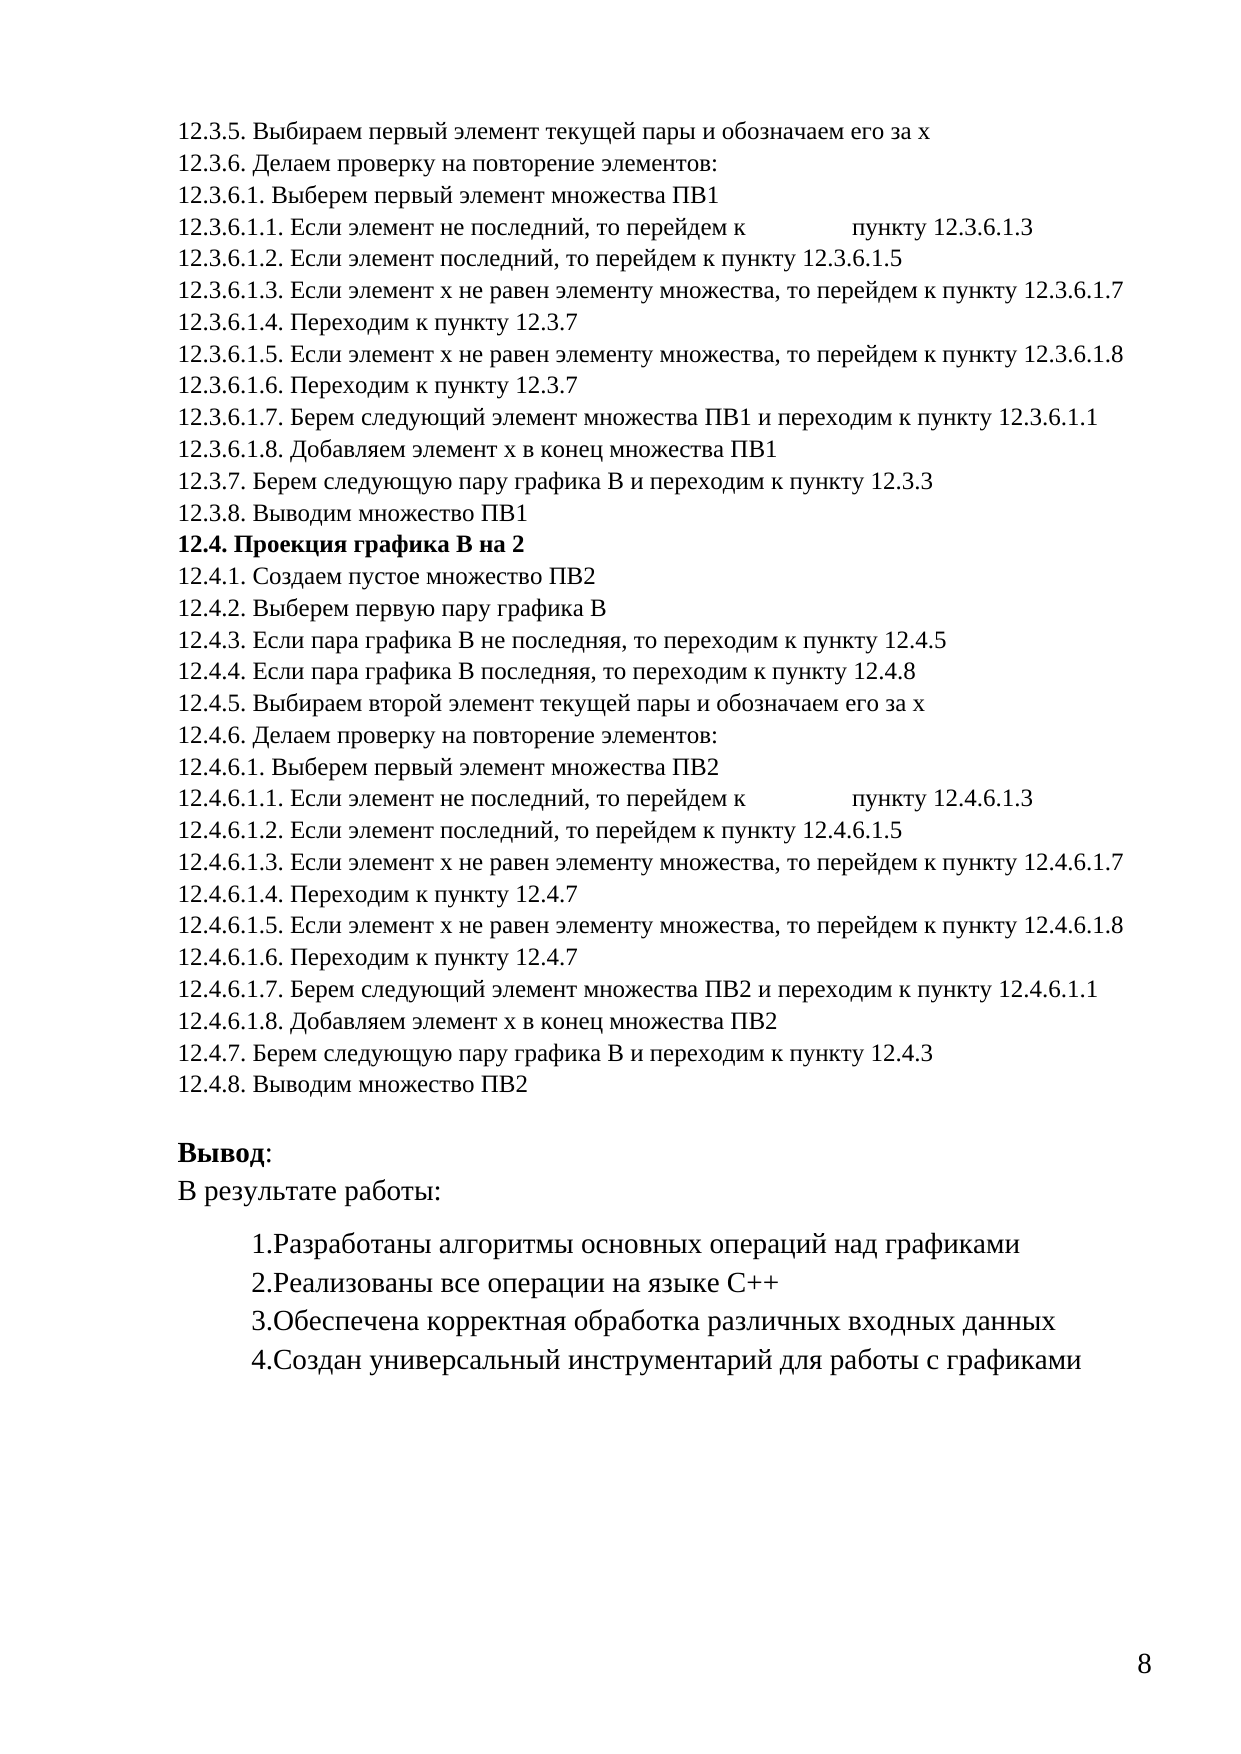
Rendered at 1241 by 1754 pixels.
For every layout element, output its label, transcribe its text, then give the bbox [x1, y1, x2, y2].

list Берем следующую пару графика В и переходим к пункту 12.4.3 [177, 1039, 1152, 1066]
list Если элемент х не равен элементу множества, то перейдем к пункту 12.4.6.1.8 [177, 912, 1152, 939]
list Выберем первый элемент множества ПВ1 [177, 182, 1152, 209]
list Переходим к пункту 12.4.7 [177, 944, 1152, 971]
list Выводим множество ПВ1 [177, 499, 1152, 526]
list Проекция графика В на 2 [177, 531, 1152, 558]
list Если элемент х не равен элементу множества, то перейдем к пункту 12.3.6.1.8 [177, 341, 1152, 367]
list Выбираем первый элемент текущей пары и обозначаем его за x [177, 118, 1152, 145]
list Если элемент не последний, то перейдем к пункту 12.4.6.1.3 [177, 785, 1152, 812]
list Переходим к пункту 12.3.7 [177, 372, 1152, 399]
list Если элемент х не равен элементу множества, то перейдем к пункту 12.4.6.1.7 [177, 849, 1152, 876]
list Создаем пустое множество ПВ2 [177, 563, 1152, 590]
list Добавляем элемент x в конец множества ПВ1 [177, 436, 1152, 463]
list Если пара графика В не последняя, то переходим к пункту 12.4.5 [177, 626, 1152, 653]
list Если элемент х не равен элементу множества, то перейдем к пункту 12.3.6.1.7 [177, 277, 1152, 304]
list Если пара графика В последняя, то переходим к пункту 12.4.8 [177, 658, 1152, 685]
list Переходим к пункту 12.4.7 [177, 881, 1152, 908]
list Если элемент последний, то перейдем к пункту 12.4.6.1.5 [177, 817, 1152, 844]
list Делаем проверку на повторение элементов: [177, 722, 1152, 749]
list Разработаны алгоритмы основных операций над графиками [177, 1226, 1152, 1260]
list Если элемент не последний, то перейдем к пункту 12.3.6.1.3 [177, 213, 1152, 240]
list Берем следующий элемент множества ПВ2 и переходим к пункту 12.4.6.1.1 [177, 976, 1152, 1003]
list Переходим к пункту 12.3.7 [177, 309, 1152, 336]
list Делаем проверку на повторение элементов: [177, 150, 1152, 177]
list Выводим множество ПВ2 [177, 1071, 1152, 1098]
list Выберем первую пару графика В [177, 595, 1152, 622]
list Реализованы все операции на языке C++ [177, 1265, 1152, 1298]
list Создан универсальный инструментарий для работы с графиками [177, 1342, 1152, 1376]
list Берем следующий элемент множества ПВ1 и переходим к пункту 12.3.6.1.1 [177, 404, 1152, 431]
list Добавляем элемент x в конец множества ПВ2 [177, 1008, 1152, 1035]
text Вывод: В результате работы: [177, 1135, 1152, 1207]
list Если элемент последний, то перейдем к пункту 12.3.6.1.5 [177, 245, 1152, 272]
list Выбираем второй элемент текущей пары и обозначаем его за x [177, 690, 1152, 717]
list Выберем первый элемент множества ПВ2 [177, 753, 1152, 781]
list Берем следующую пару графика В и переходим к пункту 12.3.3 [177, 468, 1152, 494]
list Обеспечена корректная обработка различных входных данных [177, 1303, 1152, 1337]
